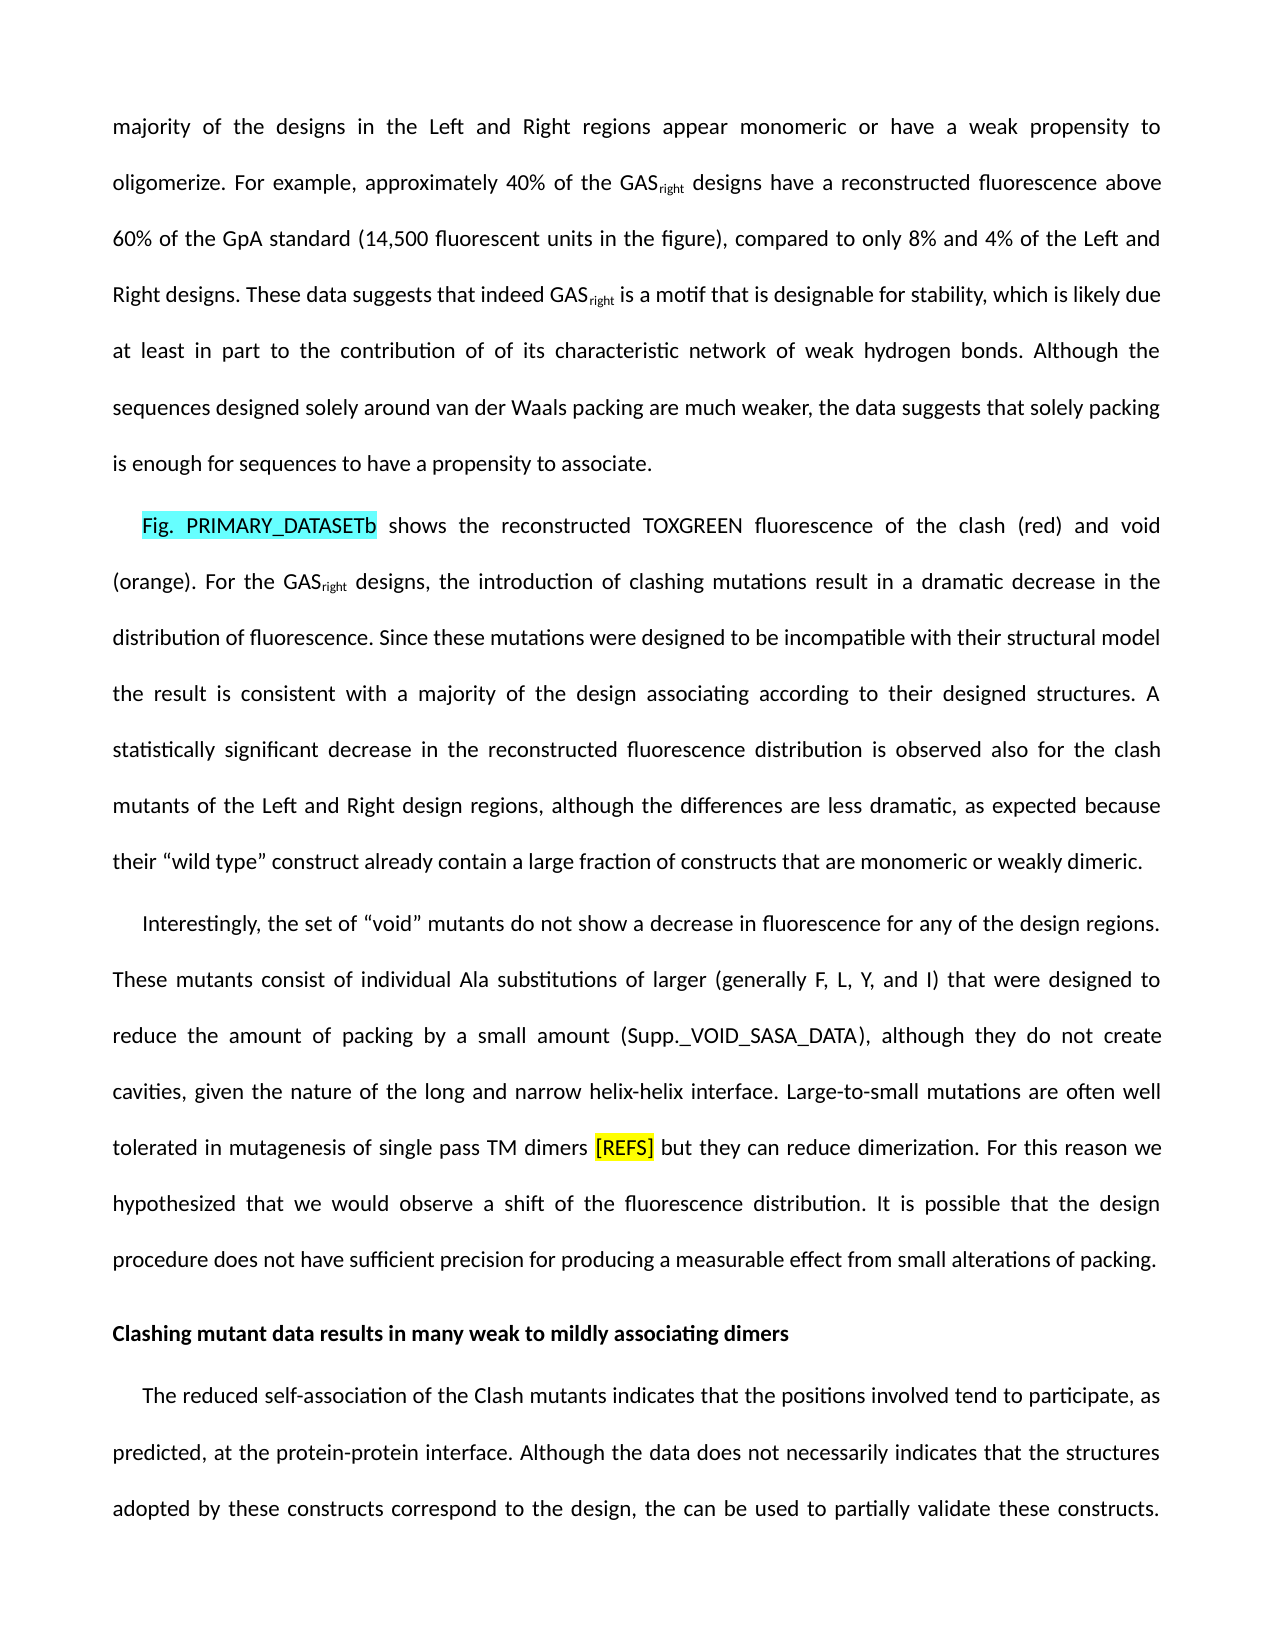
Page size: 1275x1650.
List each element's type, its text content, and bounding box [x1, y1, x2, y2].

subtitle Clashing mutant data results in many weak to mildly associating dimers [112, 1319, 1162, 1347]
text majority of the designs in the Left and Right regions appear monomeric or have a weak propensity to oligomerize. For example, approximately 40% of the GASright designs have a reconstructed fluorescence above 60% of the GpA standard (14,500 fluorescent units in the figure), compared to only 8% and 4% of the Left and Right designs. These data suggests that indeed GASright is a motif that is designable for stability, which is likely due at least in part to the contribution of of its characteristic network of weak hydrogen bonds. Although the sequences designed solely around van der Waals packing are much weaker, the data suggests that solely packing is enough for sequences to have a propensity to associate. [112, 112, 1162, 477]
text The reduced self-association of the Clash mutants indicates that the positions involved tend to participate, as predicted, at the protein-protein interface. Although the data does not necessarily indicates that the structures adopted by these constructs correspond to the design, the can be used to partially validate these constructs. [112, 1382, 1162, 1522]
text Fig. PRIMARY_DATASETb shows the reconstructed TOXGREEN fluorescence of the clash (red) and void (orange). For the GASright designs, the introduction of clashing mutations result in a dramatic decrease in the distribution of fluorescence. Since these mutations were designed to be incompatible with their structural model the result is consistent with a majority of the design associating according to their designed structures. A statistically significant decrease in the reconstructed fluorescence distribution is observed also for the clash mutants of the Left and Right design regions, although the differences are less dramatic, as expected because their “wild type” construct already contain a large fraction of constructs that are monomeric or weakly dimeric. [112, 511, 1162, 875]
text Interestingly, the set of “void” mutants do not show a decrease in fluorescence for any of the design regions. These mutants consist of individual Ala substitutions of larger (generally F, L, Y, and I) that were designed to reduce the amount of packing by a small amount (Supp._VOID_SASA_DATA), although they do not create cavities, given the nature of the long and narrow helix-helix interface. Large-to-small mutations are often well tolerated in mutagenesis of single pass TM dimers [REFS] but they can reduce dimerization. For this reason we hypothesized that we would observe a shift of the fluorescence distribution. It is possible that the design procedure does not have sufficient precision for producing a measurable effect from small alterations of packing. [112, 909, 1162, 1273]
